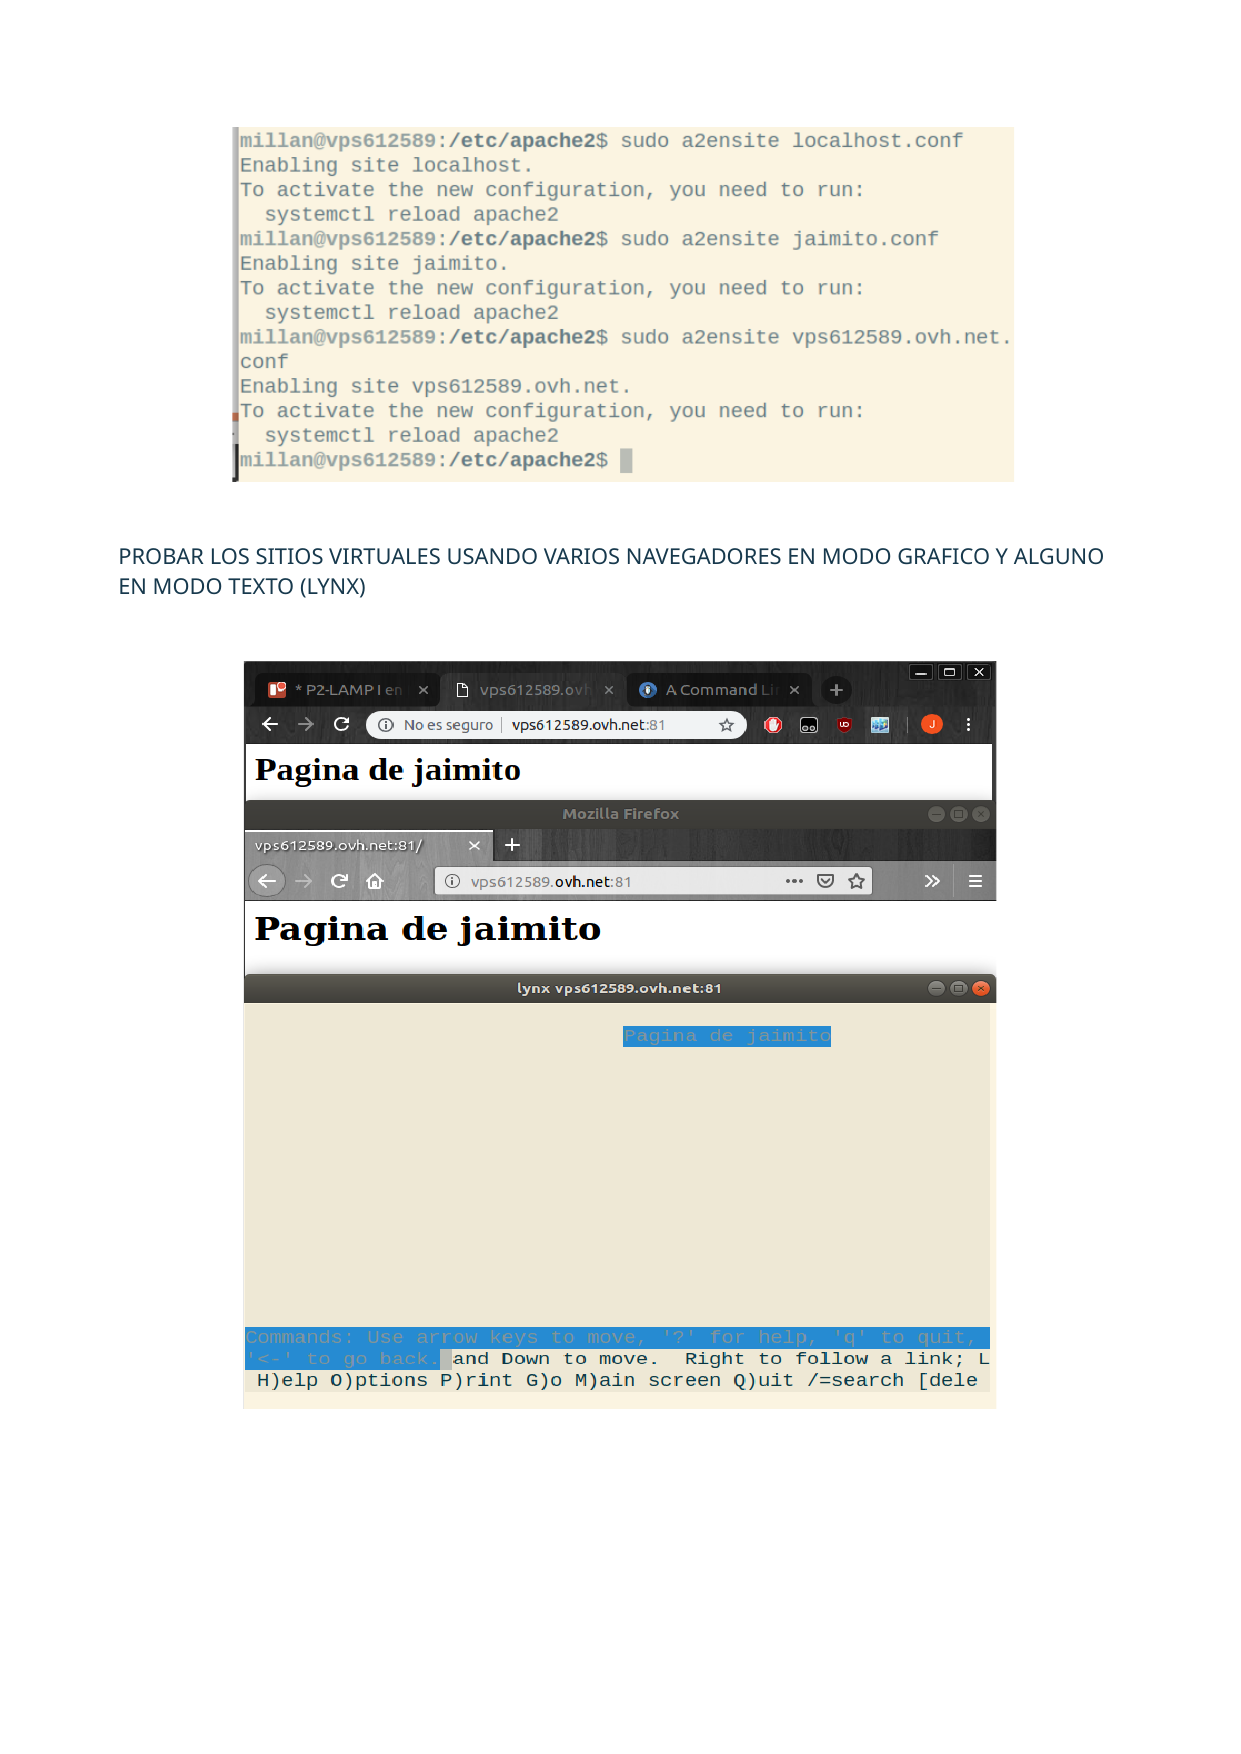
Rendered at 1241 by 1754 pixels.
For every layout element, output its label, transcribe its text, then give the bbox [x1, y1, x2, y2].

text PROBAR LOS SITIOS VIRTUALES USANDO VARIOS NAVEGADORES EN MODO GRAFICO Y ALGUNO EN MODO TEXTO (LYNX) [118, 541, 1122, 601]
picture [243, 661, 997, 1409]
picture [232, 127, 1015, 482]
